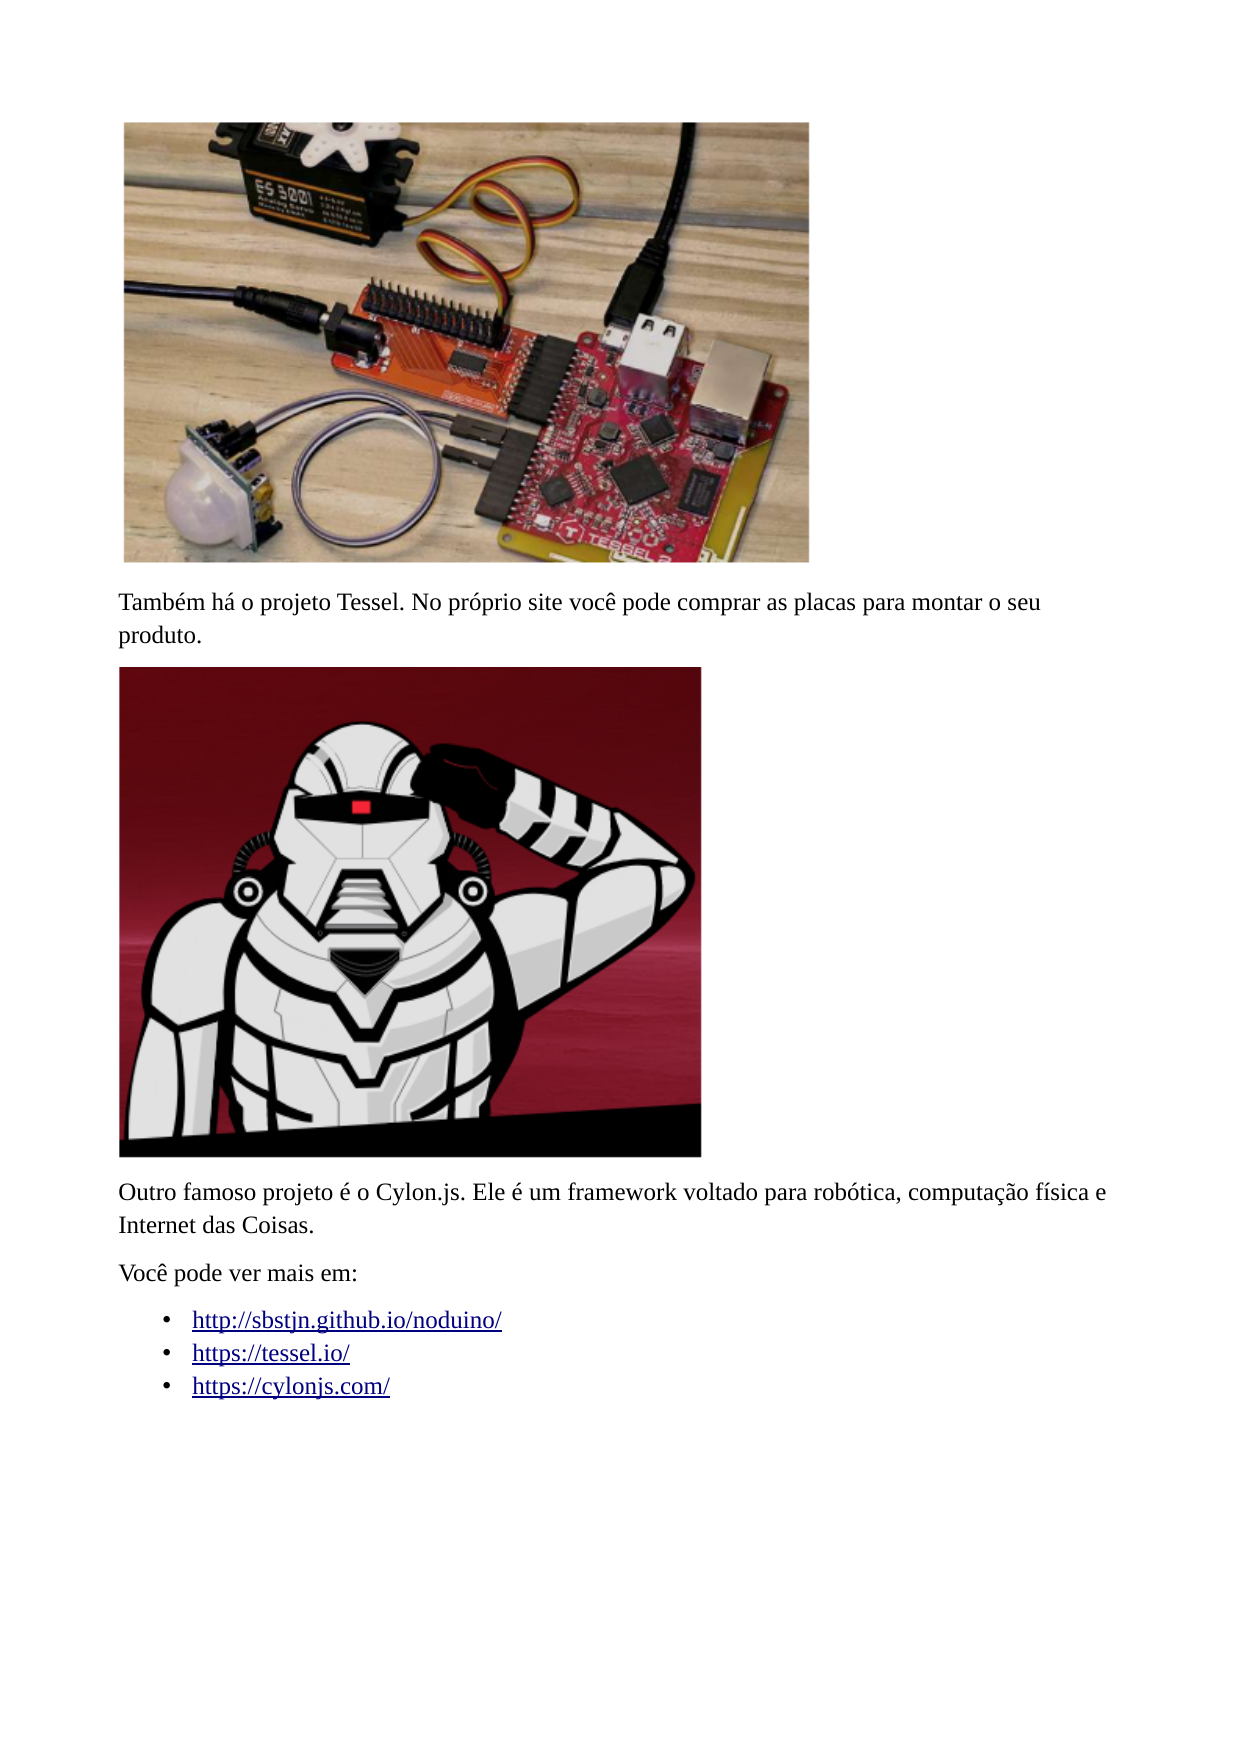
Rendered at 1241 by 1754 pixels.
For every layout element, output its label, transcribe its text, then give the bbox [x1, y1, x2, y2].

list https://cylonjs.com/ [162, 1371, 1122, 1400]
text Você pode ver mais em: [118, 1258, 1122, 1286]
list https://tessel.io/ [162, 1338, 1122, 1367]
text Também há o projeto Tessel. No próprio site você pode comprar as placas para montar o seu produto. [118, 587, 1122, 649]
picture [118, 118, 814, 569]
list http://sbstjn.github.io/noduino/ [162, 1305, 1122, 1334]
picture [118, 667, 703, 1159]
text Outro famoso projeto é o Cylon.js. Ele é um framework voltado para robótica, computação física e Internet das Coisas. [118, 1177, 1122, 1239]
